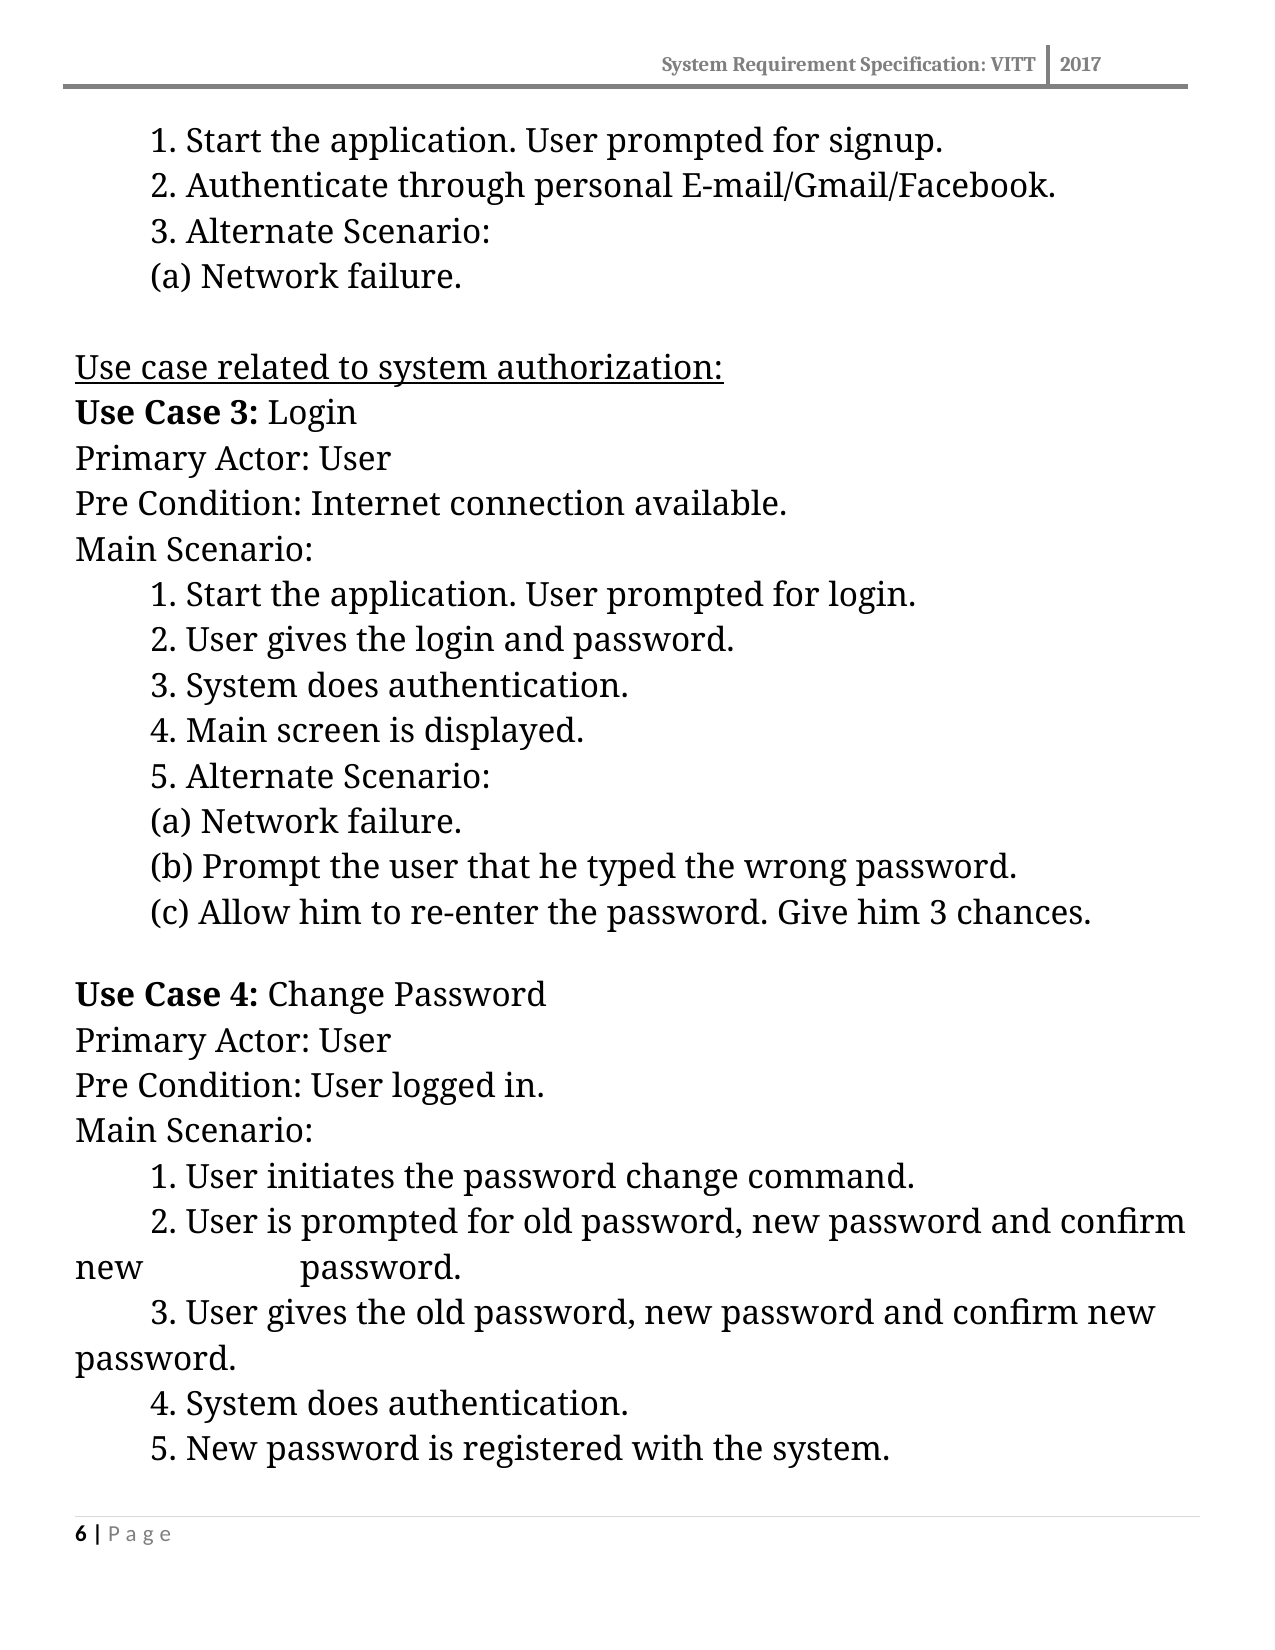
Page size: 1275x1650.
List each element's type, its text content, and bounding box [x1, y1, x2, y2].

text 5. New password is registered with the system. [75, 1425, 1200, 1471]
text Pre Condition: Internet connection available. [75, 480, 1200, 525]
text 4. System does authentication. [75, 1380, 1200, 1425]
text (a) Network failure. [75, 798, 1200, 843]
text 1. Start the application. User prompted for signup. [75, 117, 1200, 162]
text (a) Network failure. [75, 253, 1200, 298]
text 1. Start the application. User prompted for login. [75, 571, 1200, 616]
text (b) Prompt the user that he typed the wrong password. [75, 843, 1200, 889]
text 3. System does authentication. [75, 662, 1200, 707]
text Primary Actor: User [75, 1016, 1200, 1062]
text 4. Main screen is displayed. [75, 707, 1200, 752]
text Use case related to system authorization: [75, 344, 1200, 389]
text 3. Alternate Scenario: [75, 207, 1200, 253]
text 2. User is prompted for old password, new password and confirm new password. [75, 1198, 1200, 1289]
text 1. User initiates the password change command. [75, 1153, 1200, 1198]
text 5. Alternate Scenario: [75, 752, 1200, 798]
text 3. User gives the old password, new password and confirm new password. [75, 1289, 1200, 1380]
text 2. Authenticate through personal E-mail/Gmail/Facebook. [75, 162, 1200, 207]
text Use Case 4: Change Password [75, 971, 1200, 1016]
text Pre Condition: User logged in. [75, 1062, 1200, 1107]
text 2. User gives the login and password. [75, 616, 1200, 662]
text Use Case 3: Login [75, 389, 1200, 434]
text Main Scenario: [75, 1107, 1200, 1153]
text (c) Allow him to re-enter the password. Give him 3 chances. [75, 889, 1200, 934]
text Main Scenario: [75, 525, 1200, 571]
text Primary Actor: User [75, 434, 1200, 480]
